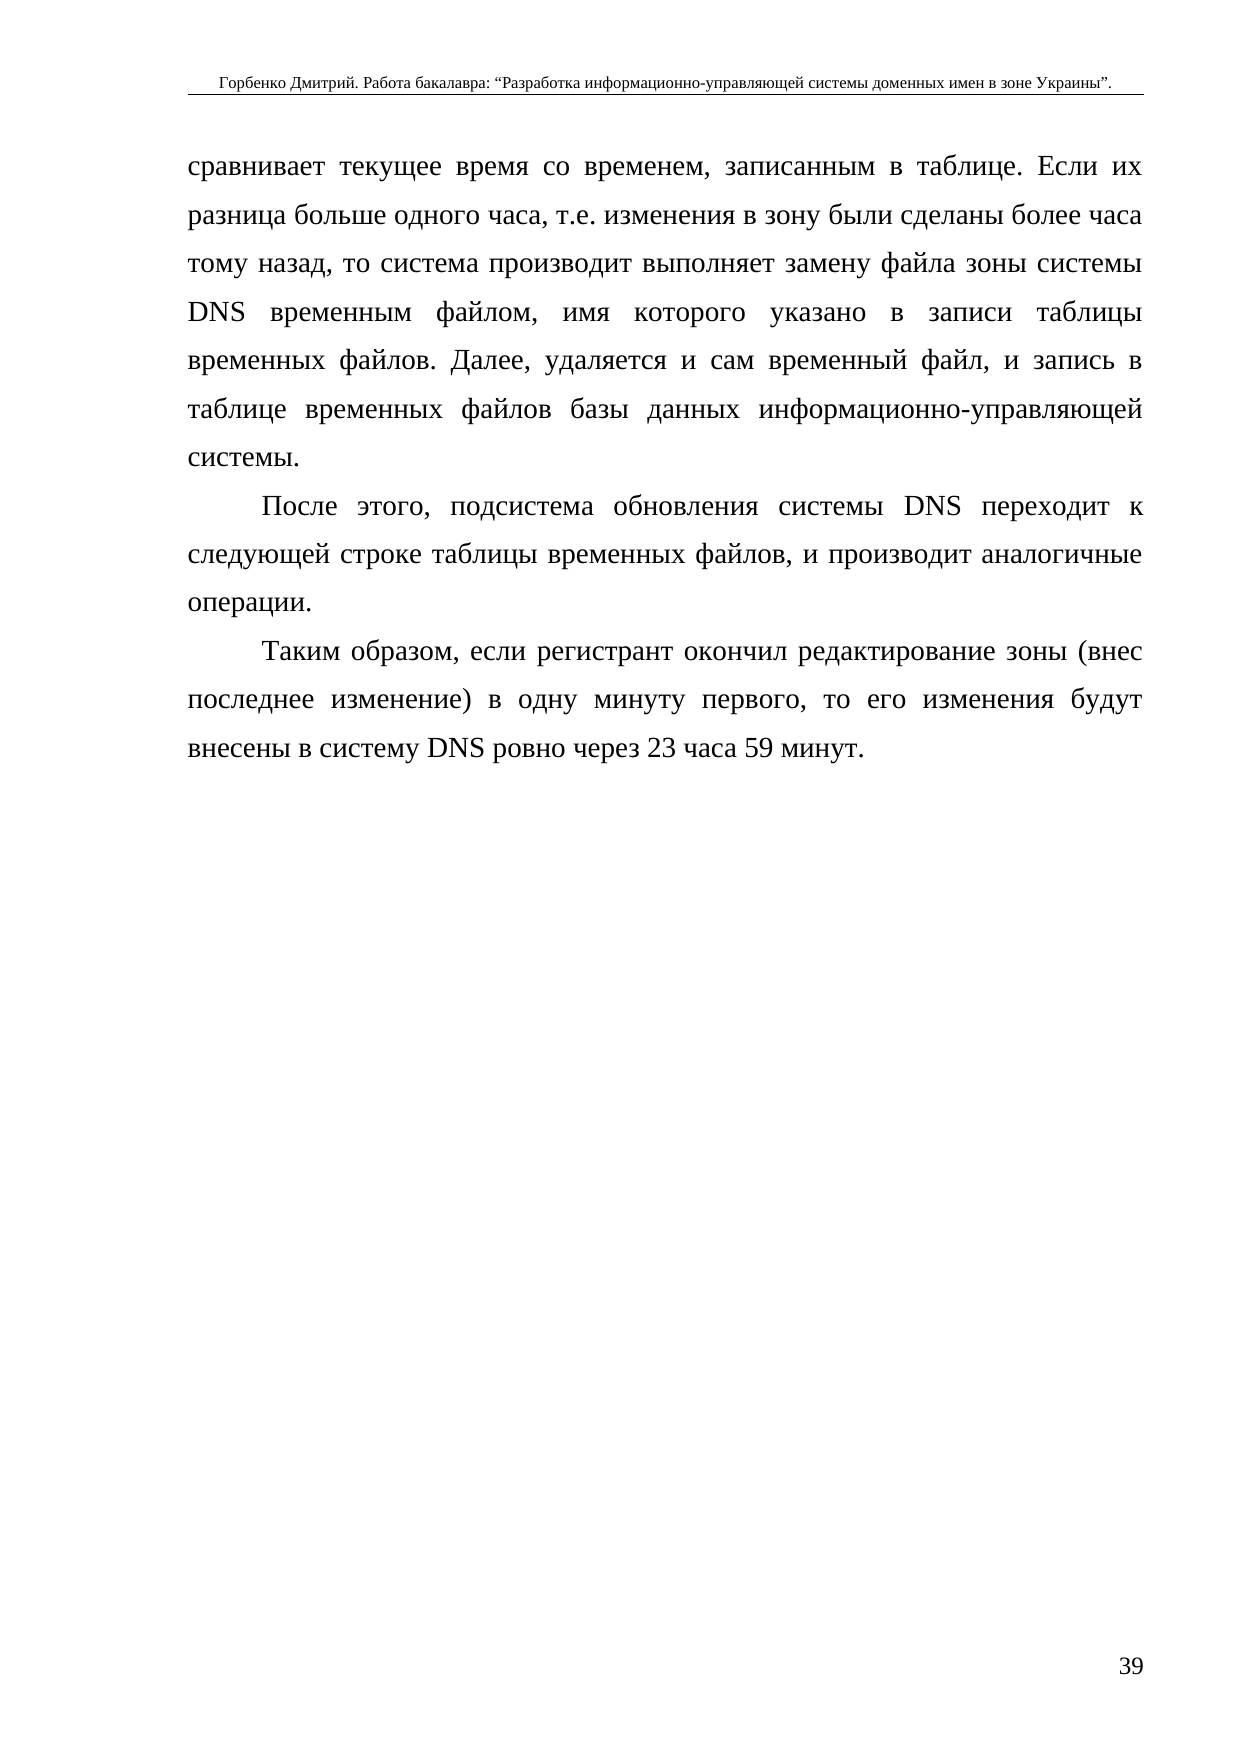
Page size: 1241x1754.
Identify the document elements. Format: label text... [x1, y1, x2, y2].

text Таким образом, если регистрант окончил редактирование зоны (внес последнее изменение) в одну минуту первого, то его изменения будут внесены в систему DNS ровно через 23 часа 59 минут. [187, 634, 1144, 763]
text После этого, подсистема обновления системы DNS переходит к следующей строке таблицы временных файлов, и производит аналогичные операции. [187, 489, 1144, 618]
text сравнивает текущее время со временем, записанным в таблице. Если их разница больше одного часа, т.е. изменения в зону были сделаны более часа тому назад, то система производит выполняет замену файла зоны системы DNS временным файлом, имя которого указано в записи таблицы временных файлов. Далее, удаляется и сам временный файл, и запись в таблице временных файлов базы данных информационно-управляющей системы. [187, 150, 1144, 473]
